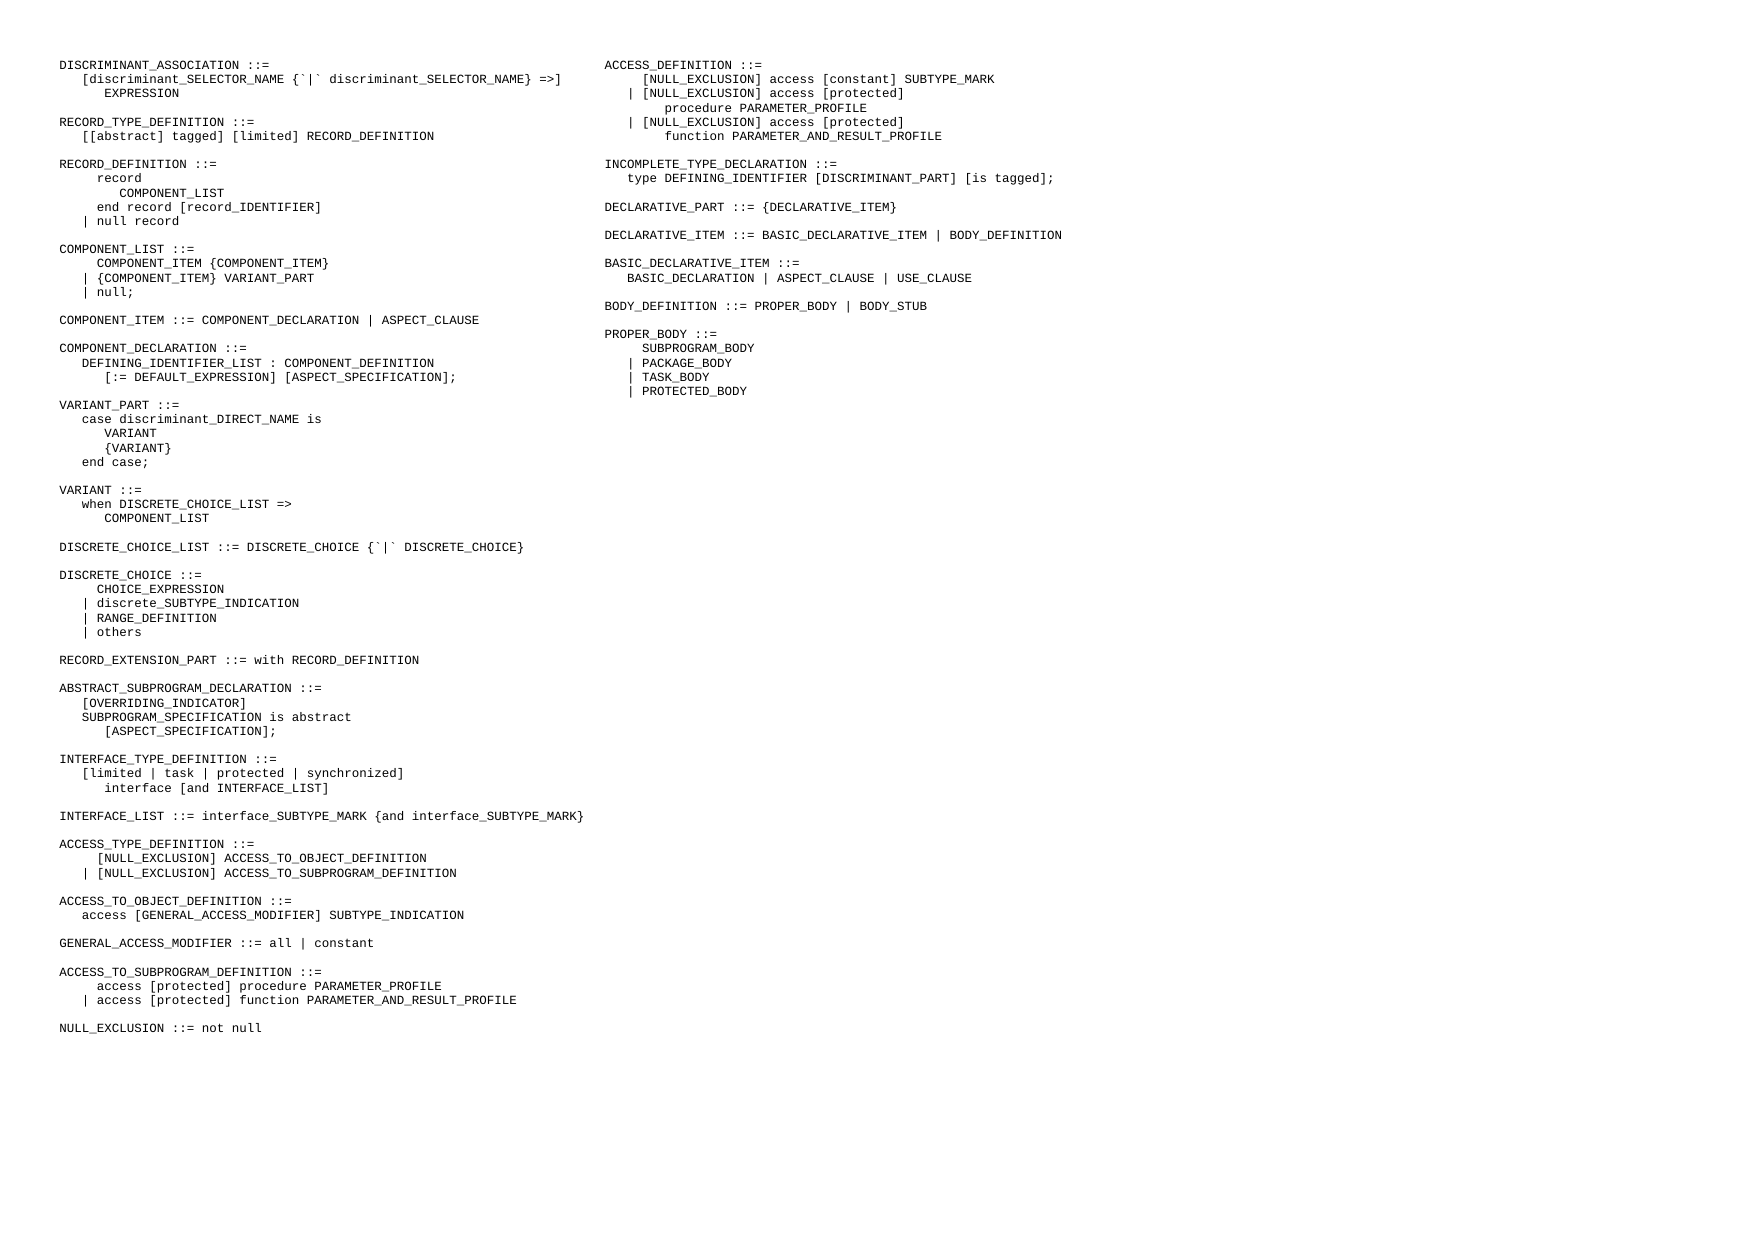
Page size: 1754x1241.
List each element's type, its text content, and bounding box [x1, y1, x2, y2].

text RECORD_DEFINITION ::= [59, 158, 604, 172]
text GENERAL_ACCESS_MODIFIER ::= all | constant [59, 937, 604, 952]
text | {COMPONENT_ITEM} VARIANT_PART [59, 272, 604, 286]
text VARIANT ::= [59, 484, 604, 498]
text [discriminant_SELECTOR_NAME {`|` discriminant_SELECTOR_NAME} =>] [59, 73, 604, 87]
text VARIANT_PART ::= [59, 399, 604, 413]
text access [protected] procedure PARAMETER_PROFILE [59, 980, 604, 994]
text {VARIANT} [59, 442, 604, 456]
text SUBPROGRAM_BODY [604, 342, 1149, 357]
text | access [protected] function PARAMETER_AND_RESULT_PROFILE [59, 994, 604, 1008]
text ABSTRACT_SUBPROGRAM_DECLARATION ::= [59, 682, 604, 697]
text DISCRETE_CHOICE ::= [59, 569, 604, 583]
text | [NULL_EXCLUSION] access [protected] [604, 87, 1149, 102]
text NULL_EXCLUSION ::= not null [59, 1022, 604, 1037]
text ACCESS_TO_OBJECT_DEFINITION ::= [59, 895, 604, 909]
text procedure PARAMETER_PROFILE [604, 102, 1149, 116]
text BASIC_DECLARATIVE_ITEM ::= [604, 257, 1149, 272]
text COMPONENT_ITEM ::= COMPONENT_DECLARATION | ASPECT_CLAUSE [59, 314, 604, 328]
text DEFINING_IDENTIFIER_LIST : COMPONENT_DEFINITION [59, 357, 604, 371]
text RECORD_TYPE_DEFINITION ::= [59, 116, 604, 130]
text [NULL_EXCLUSION] ACCESS_TO_OBJECT_DEFINITION [59, 852, 604, 867]
text PROPER_BODY ::= [604, 328, 1149, 342]
text VARIANT [59, 427, 604, 442]
text | null record [59, 215, 604, 229]
text BODY_DEFINITION ::= PROPER_BODY | BODY_STUB [604, 300, 1149, 314]
text | TASK_BODY [604, 371, 1149, 385]
text DISCRIMINANT_ASSOCIATION ::= [59, 59, 604, 73]
text INCOMPLETE_TYPE_DECLARATION ::= [604, 158, 1149, 172]
text function PARAMETER_AND_RESULT_PROFILE [604, 130, 1149, 144]
text [limited | task | protected | synchronized] [59, 767, 604, 782]
text [NULL_EXCLUSION] access [constant] SUBTYPE_MARK [604, 73, 1149, 87]
text INTERFACE_LIST ::= interface_SUBTYPE_MARK {and interface_SUBTYPE_MARK} [59, 810, 604, 824]
text DISCRETE_CHOICE_LIST ::= DISCRETE_CHOICE {`|` DISCRETE_CHOICE} [59, 541, 604, 555]
text | [NULL_EXCLUSION] access [protected] [604, 116, 1149, 130]
text [:= DEFAULT_EXPRESSION] [ASPECT_SPECIFICATION]; [59, 371, 604, 385]
text SUBPROGRAM_SPECIFICATION is abstract [59, 711, 604, 725]
text INTERFACE_TYPE_DEFINITION ::= [59, 753, 604, 767]
text COMPONENT_ITEM {COMPONENT_ITEM} [59, 257, 604, 272]
text [[abstract] tagged] [limited] RECORD_DEFINITION [59, 130, 604, 144]
text end case; [59, 456, 604, 470]
text record [59, 172, 604, 187]
text [ASPECT_SPECIFICATION]; [59, 725, 604, 739]
text end record [record_IDENTIFIER] [59, 201, 604, 215]
text [OVERRIDING_INDICATOR] [59, 697, 604, 711]
text ACCESS_TO_SUBPROGRAM_DEFINITION ::= [59, 966, 604, 980]
text | RANGE_DEFINITION [59, 612, 604, 626]
text | PROTECTED_BODY [604, 385, 1149, 399]
text | null; [59, 286, 604, 300]
text | discrete_SUBTYPE_INDICATION [59, 597, 604, 612]
text BASIC_DECLARATION | ASPECT_CLAUSE | USE_CLAUSE [604, 272, 1149, 286]
text type DEFINING_IDENTIFIER [DISCRIMINANT_PART] [is tagged]; [604, 172, 1149, 187]
text when DISCRETE_CHOICE_LIST => [59, 498, 604, 512]
text RECORD_EXTENSION_PART ::= with RECORD_DEFINITION [59, 654, 604, 668]
text EXPRESSION [59, 87, 604, 102]
text interface [and INTERFACE_LIST] [59, 782, 604, 796]
text DECLARATIVE_ITEM ::= BASIC_DECLARATIVE_ITEM | BODY_DEFINITION [604, 229, 1149, 243]
text COMPONENT_LIST [59, 512, 604, 527]
text COMPONENT_LIST ::= [59, 243, 604, 257]
text CHOICE_EXPRESSION [59, 583, 604, 597]
text access [GENERAL_ACCESS_MODIFIER] SUBTYPE_INDICATION [59, 909, 604, 923]
text ACCESS_DEFINITION ::= [604, 59, 1149, 73]
text COMPONENT_DECLARATION ::= [59, 342, 604, 357]
text ACCESS_TYPE_DEFINITION ::= [59, 838, 604, 852]
text case discriminant_DIRECT_NAME is [59, 413, 604, 427]
text COMPONENT_LIST [59, 187, 604, 201]
text | PACKAGE_BODY [604, 357, 1149, 371]
text DECLARATIVE_PART ::= {DECLARATIVE_ITEM} [604, 201, 1149, 215]
text | others [59, 626, 604, 640]
text | [NULL_EXCLUSION] ACCESS_TO_SUBPROGRAM_DEFINITION [59, 867, 604, 881]
